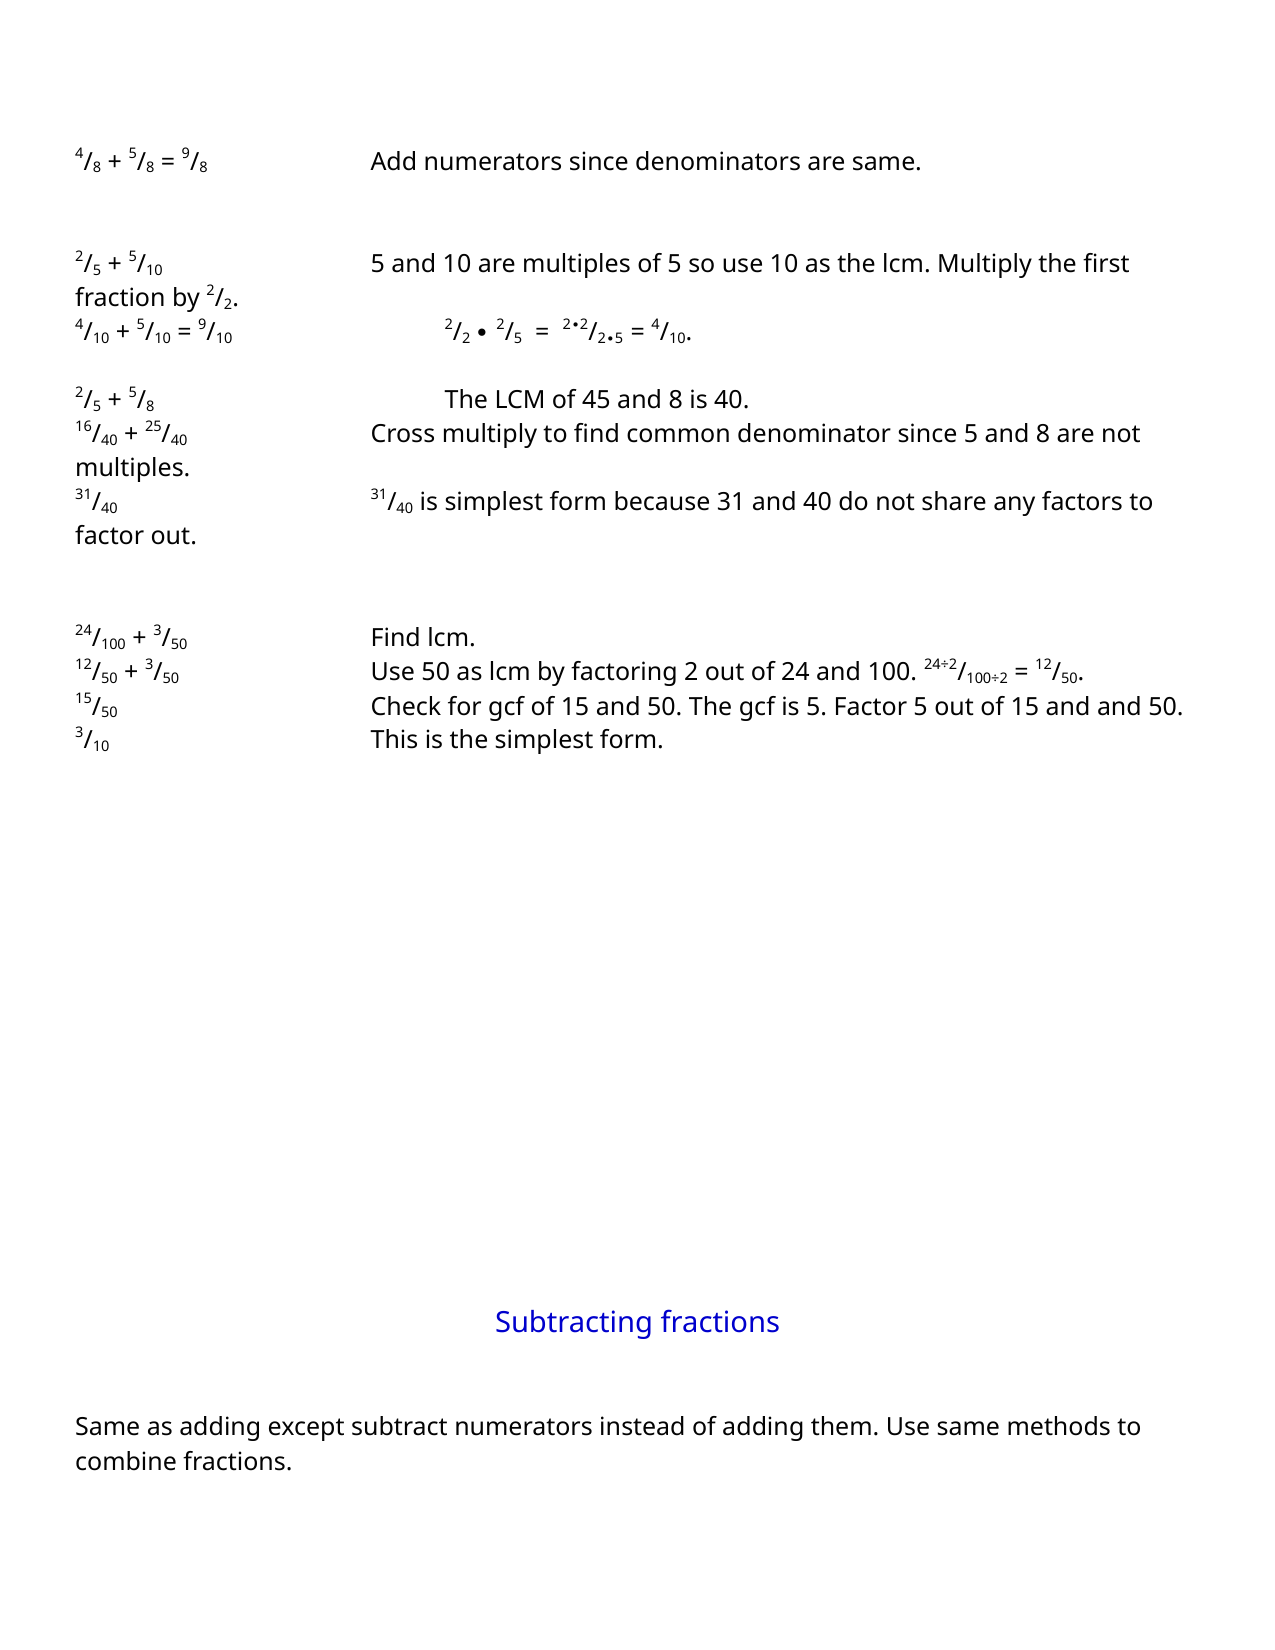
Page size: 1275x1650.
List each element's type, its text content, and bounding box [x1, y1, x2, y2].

text 15/50 Check for gcf of 15 and 50. The gcf is 5. Factor 5 out of 15 and and 50. [75, 688, 1200, 722]
text 24/100 + 3/50 Find lcm. [75, 620, 1200, 654]
text 31/40 31/40 is simplest form because 31 and 40 do not share any factors to factor out. [75, 484, 1200, 552]
text 16/40 + 25/40 Cross multiply to find common denominator since 5 and 8 are not multiples. [75, 416, 1200, 484]
text 2/5 + 5/8 The LCM of 45 and 8 is 40. [75, 382, 1200, 416]
text 2/5 + 5/10 5 and 10 are multiples of 5 so use 10 as the lcm. Multiply the first fraction by 2/2. [75, 245, 1200, 313]
text Subtracting fractions [75, 1301, 1200, 1341]
text 3/10 This is the simplest form. [75, 722, 1200, 756]
text 4/10 + 5/10 = 9/10 2/2 ∙ 2/5 = 2∙2/2∙5 = 4/10. [75, 313, 1200, 347]
text 12/50 + 3/50 Use 50 as lcm by factoring 2 out of 24 and 100. 24÷2/100÷2 = 12/50. [75, 654, 1200, 688]
text Same as adding except subtract numerators instead of adding them. Use same methods to combine fractions. [75, 1409, 1200, 1477]
text 4/8 + 5/8 = 9/8 Add numerators since denominators are same. [75, 143, 1200, 177]
